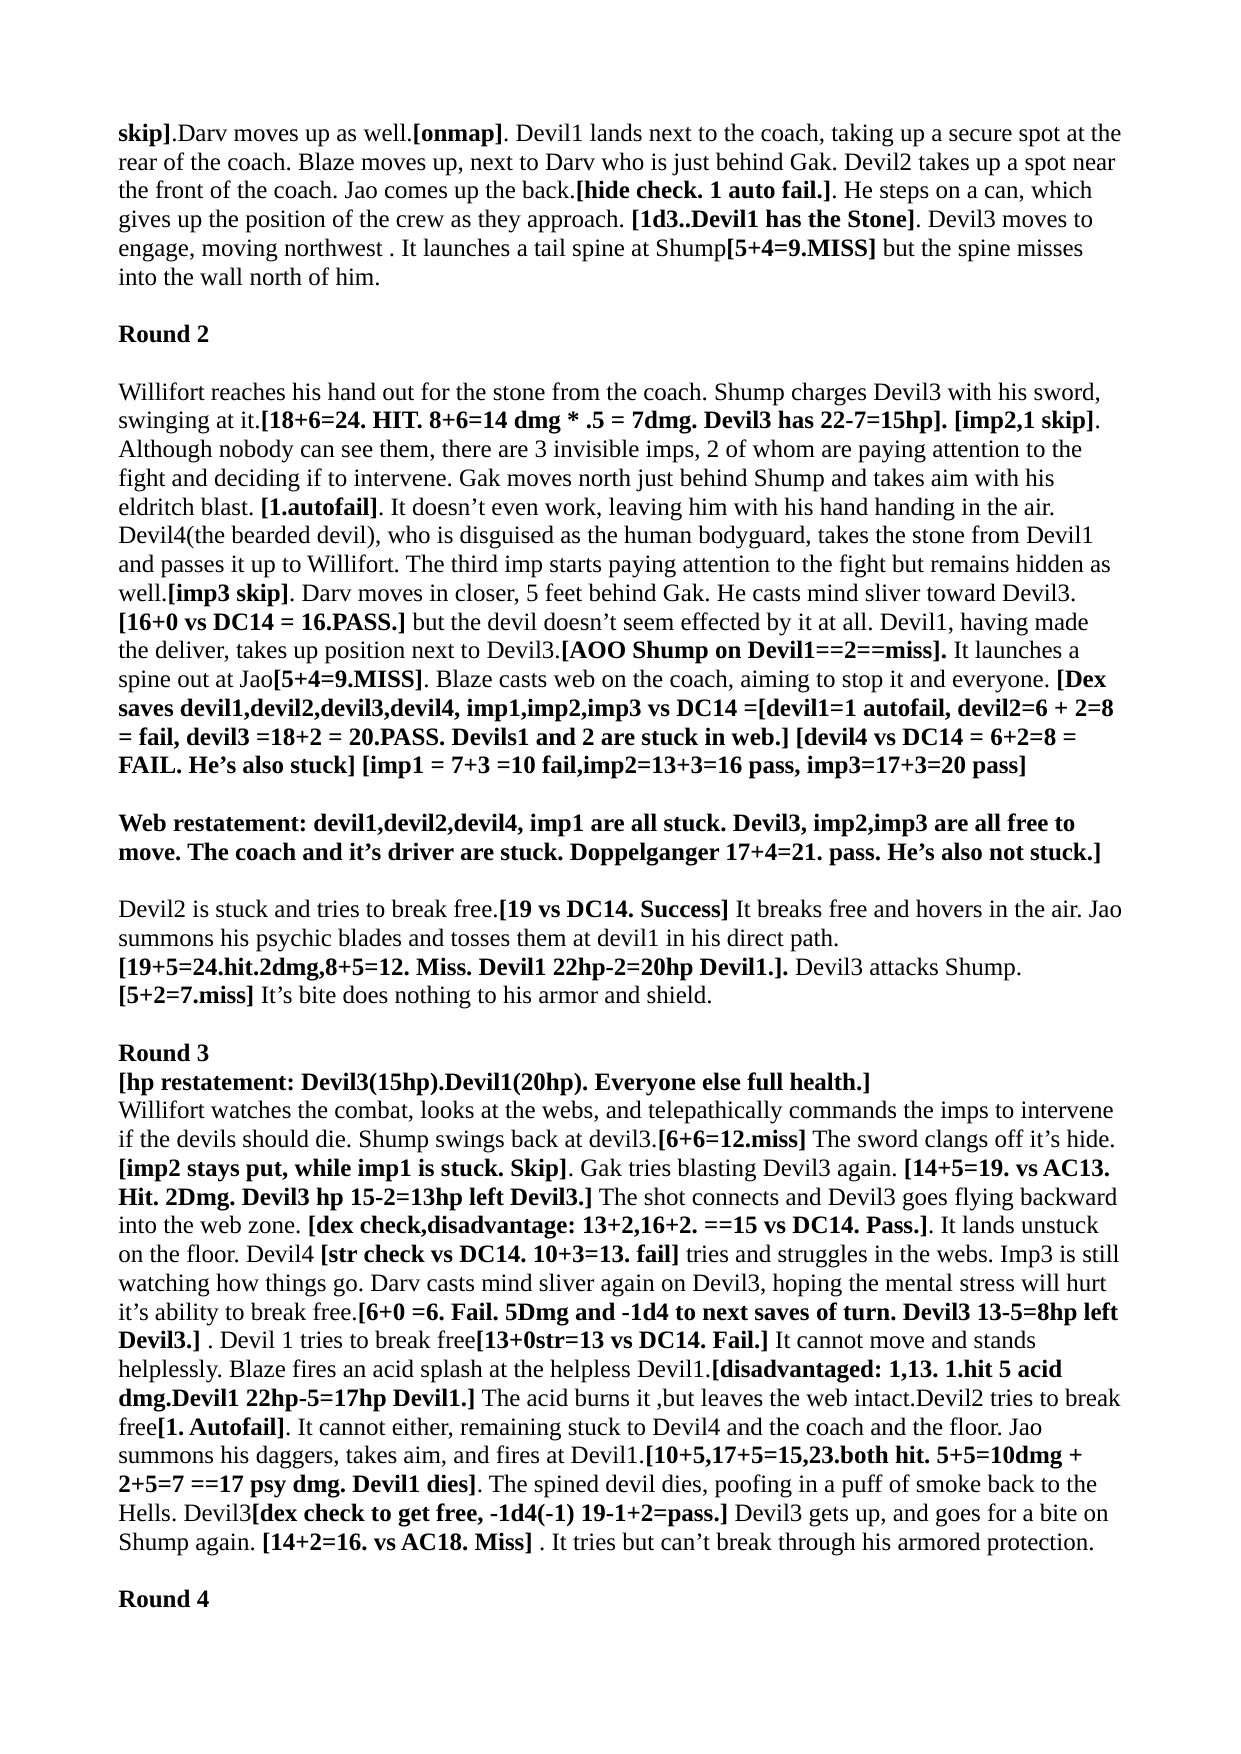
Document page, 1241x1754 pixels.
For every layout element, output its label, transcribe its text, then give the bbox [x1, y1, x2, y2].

text [hp restatement: Devil3(15hp).Devil1(20hp). Everyone else full health.] [118, 1067, 1122, 1096]
text Round 2 [118, 319, 1122, 348]
text Round 3 [118, 1038, 1122, 1067]
text Round 4 [118, 1584, 1122, 1613]
text skip].Darv moves up as well.[onmap]. Devil1 lands next to the coach, taking up a secure spot at the rear of the coach. Blaze moves up, next to Darv who is just behind Gak. Devil2 takes up a spot near the front of the coach. Jao comes up the back.[hide check. 1 auto fail.]. He steps on a can, which gives up the position of the crew as they approach. [1d3..Devil1 has the Stone]. Devil3 moves to engage, moving northwest . It launches a tail spine at Shump[5+4=9.MISS] but the spine misses into the wall north of him. [118, 118, 1122, 291]
text Web restatement: devil1,devil2,devil4, imp1 are all stuck. Devil3, imp2,imp3 are all free to move. The coach and it’s driver are stuck. Doppelganger 17+4=21. pass. He’s also not stuck.] [118, 808, 1122, 866]
text Devil2 is stuck and tries to break free.[19 vs DC14. Success] It breaks free and hovers in the air. Jao summons his psychic blades and tosses them at devil1 in his direct path.[19+5=24.hit.2dmg,8+5=12. Miss. Devil1 22hp-2=20hp Devil1.]. Devil3 attacks Shump.[5+2=7.miss] It’s bite does nothing to his armor and shield. [118, 894, 1122, 1009]
text Willifort reaches his hand out for the stone from the coach. Shump charges Devil3 with his sword, swinging at it.[18+6=24. HIT. 8+6=14 dmg * .5 = 7dmg. Devil3 has 22-7=15hp]. [imp2,1 skip]. Although nobody can see them, there are 3 invisible imps, 2 of whom are paying attention to the fight and deciding if to intervene. Gak moves north just behind Shump and takes aim with his eldritch blast. [1.autofail]. It doesn’t even work, leaving him with his hand handing in the air. Devil4(the bearded devil), who is disguised as the human bodyguard, takes the stone from Devil1 and passes it up to Willifort. The third imp starts paying attention to the fight but remains hidden as well.[imp3 skip]. Darv moves in closer, 5 feet behind Gak. He casts mind sliver toward Devil3.[16+0 vs DC14 = 16.PASS.] but the devil doesn’t seem effected by it at all. Devil1, having made the deliver, takes up position next to Devil3.[AOO Shump on Devil1==2==miss]. It launches a spine out at Jao[5+4=9.MISS]. Blaze casts web on the coach, aiming to stop it and everyone. [Dex saves devil1,devil2,devil3,devil4, imp1,imp2,imp3 vs DC14 =[devil1=1 autofail, devil2=6 + 2=8 = fail, devil3 =18+2 = 20.PASS. Devils1 and 2 are stuck in web.] [devil4 vs DC14 = 6+2=8 = FAIL. He’s also stuck] [imp1 = 7+3 =10 fail,imp2=13+3=16 pass, imp3=17+3=20 pass] [118, 377, 1122, 779]
text Willifort watches the combat, looks at the webs, and telepathically commands the imps to intervene if the devils should die. Shump swings back at devil3.[6+6=12.miss] The sword clangs off it’s hide. [imp2 stays put, while imp1 is stuck. Skip]. Gak tries blasting Devil3 again. [14+5=19. vs AC13. Hit. 2Dmg. Devil3 hp 15-2=13hp left Devil3.] The shot connects and Devil3 goes flying backward into the web zone. [dex check,disadvantage: 13+2,16+2. ==15 vs DC14. Pass.]. It lands unstuck on the floor. Devil4 [str check vs DC14. 10+3=13. fail] tries and struggles in the webs. Imp3 is still watching how things go. Darv casts mind sliver again on Devil3, hoping the mental stress will hurt it’s ability to break free.[6+0 =6. Fail. 5Dmg and -1d4 to next saves of turn. Devil3 13-5=8hp left Devil3.] . Devil 1 tries to break free[13+0str=13 vs DC14. Fail.] It cannot move and stands helplessly. Blaze fires an acid splash at the helpless Devil1.[disadvantaged: 1,13. 1.hit 5 acid dmg.Devil1 22hp-5=17hp Devil1.] The acid burns it ,but leaves the web intact.Devil2 tries to break free[1. Autofail]. It cannot either, remaining stuck to Devil4 and the coach and the floor. Jao summons his daggers, takes aim, and fires at Devil1.[10+5,17+5=15,23.both hit. 5+5=10dmg + 2+5=7 ==17 psy dmg. Devil1 dies]. The spined devil dies, poofing in a puff of smoke back to the Hells. Devil3[dex check to get free, -1d4(-1) 19-1+2=pass.] Devil3 gets up, and goes for a bite on Shump again. [14+2=16. vs AC18. Miss] . It tries but can’t break through his armored protection. [118, 1096, 1122, 1556]
